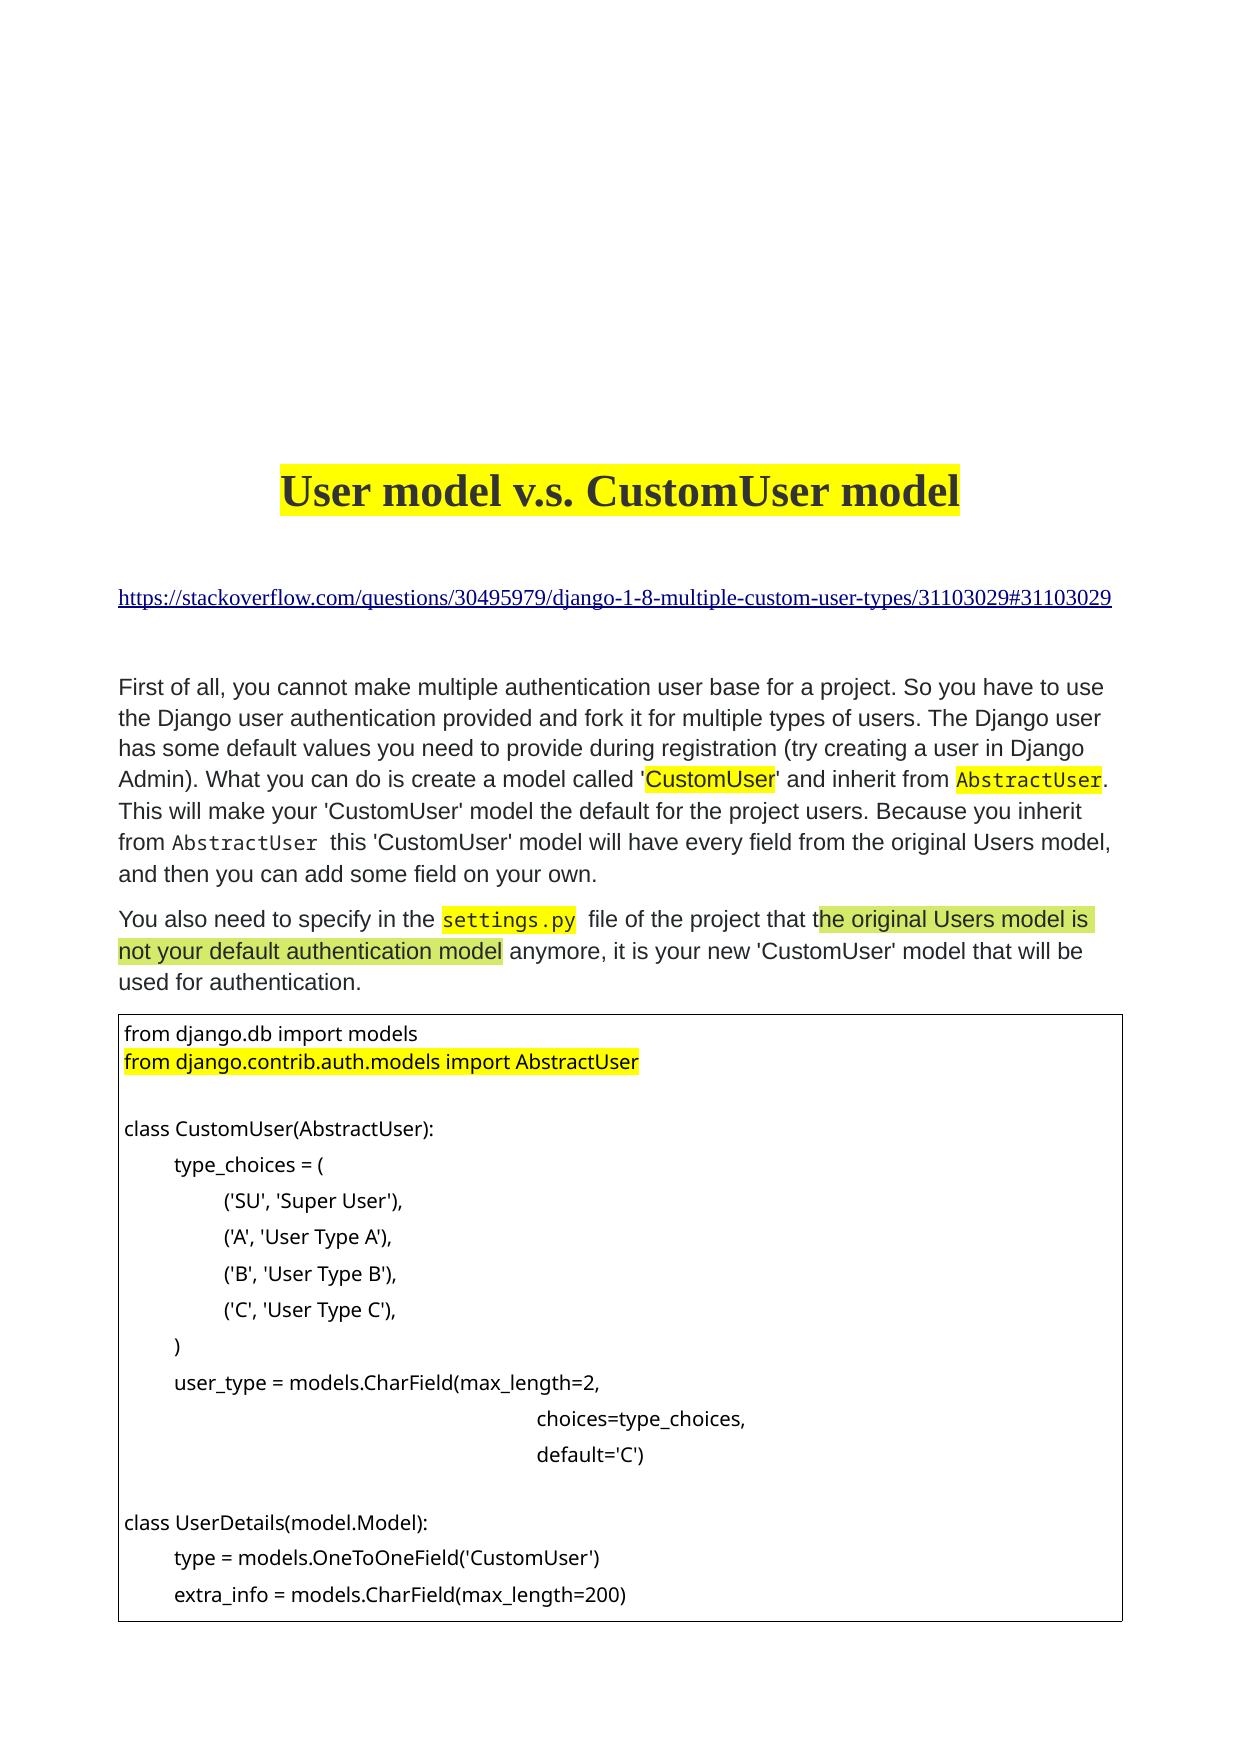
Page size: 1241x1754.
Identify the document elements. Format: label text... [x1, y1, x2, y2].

text User model v.s. CustomUser model [118, 464, 1122, 516]
text First of all, you cannot make multiple authentication user base for a project. So you have to use the Django user authentication provided and fork it for multiple types of users. The Django user has some default values you need to provide during registration (try creating a user in Django Admin). What you can do is create a model called 'CustomUser' and inherit from AbstractUser. This will make your 'CustomUser' model the default for the project users. Because you inherit from AbstractUser this 'CustomUser' model will have every field from the original Users model, and then you can add some field on your own. [118, 673, 1122, 887]
table_header from django.db import models from django.contrib.auth.models import AbstractUser class CustomUser(AbstractUser): type_choices = ( ('SU', 'Super User'), ('A', 'User Type A'), ('B', 'User Type B'), ('C', 'User Type C'), ) user_type = models.CharField(max_length=2, choices=type_choices, default='C') class UserDetails(model.Model): type = models.OneToOneField('CustomUser') extra_info = models.CharField(max_length=200) [119, 1015, 1122, 1621]
text You also need to specify in the settings.py file of the project that the original Users model is not your default authentication model anymore, it is your new 'CustomUser' model that will be used for authentication. [118, 906, 1122, 996]
text https://stackoverflow.com/questions/30495979/django-1-8-multiple-custom-user-types/31103029#31103029 [118, 584, 1122, 610]
